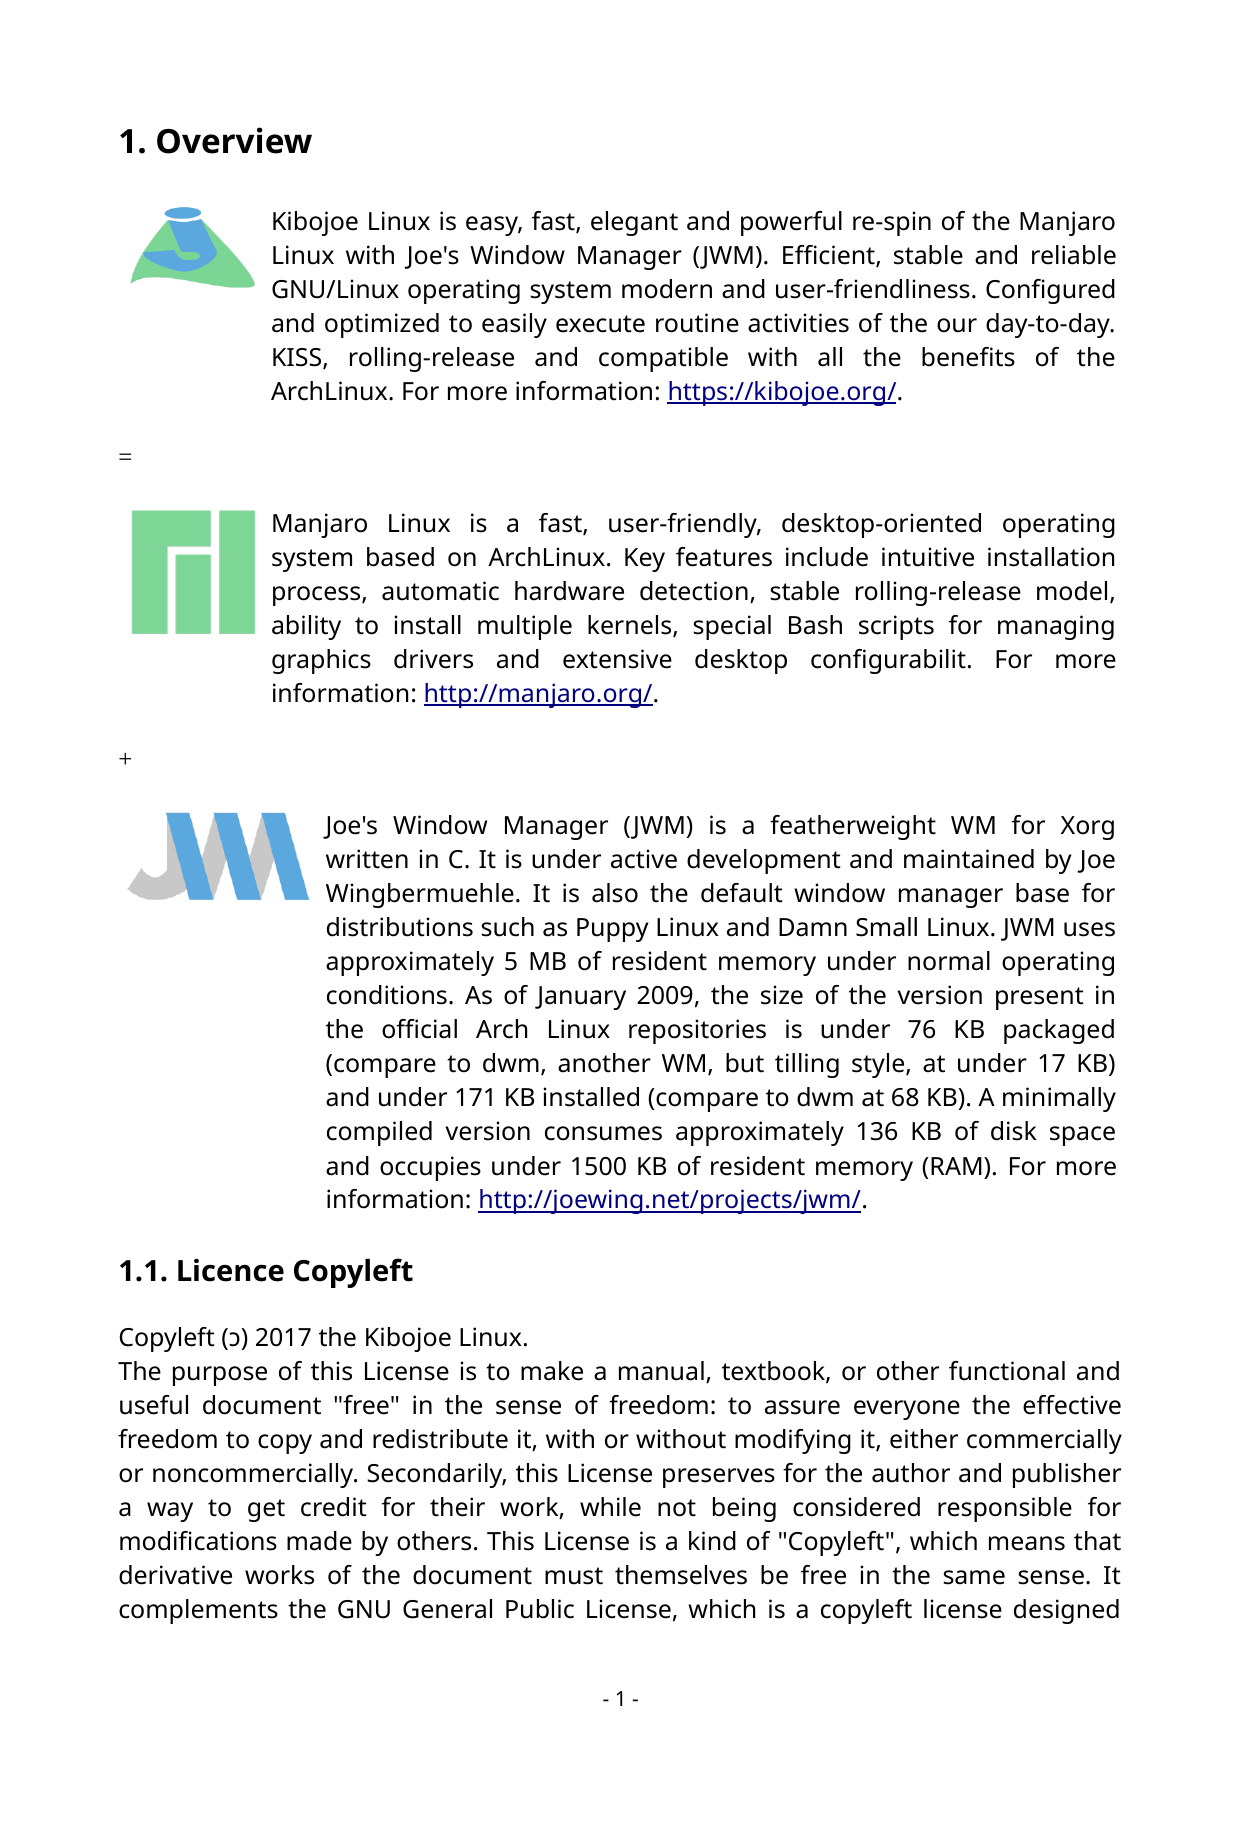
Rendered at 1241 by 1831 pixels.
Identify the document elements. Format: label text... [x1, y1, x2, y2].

text Copyleft (ɔ) 2017 the Kibojoe Linux. [118, 1319, 1123, 1353]
picture [123, 807, 314, 905]
subtitle 1. Overview [118, 118, 1123, 163]
picture [123, 505, 260, 641]
table_header Kibojoe Linux is easy, fast, elegant and powerful re-spin of the Manjaro Linux with Joe's Window Manager (JWM). Efficient, stable and reliable GNU/Linux operating system modern and user-friendliness. Configured and optimized to easily execute routine activities of the our day-to-day. KISS, rolling-release and compatible with all the benefits of the ArchLinux. For more information: https://kibojoe.org/. [265, 198, 1123, 413]
text = [118, 442, 1123, 471]
table_header [118, 198, 265, 413]
text The purpose of this License is to make a manual, textbook, or other functional and useful document "free" in the sense of freedom: to assure everyone the effective freedom to copy and redistribute it, with or without modifying it, either commercially or noncommercially. Secondarily, this License preserves for the author and publisher a way to get credit for their work, while not being considered responsible for modifications made by others. This License is a kind of "Copyleft", which means that derivative works of the document must themselves be free in the same sense. It complements the GNU General Public License, which is a copyleft license designed [118, 1353, 1123, 1626]
table_header [118, 802, 320, 1222]
subtitle 1.1. Licence Copyleft [118, 1251, 1123, 1290]
table_header [118, 500, 265, 716]
table_header Manjaro Linux is a fast, user-friendly, desktop-oriented operating system based on ArchLinux. Key features include intuitive installation process, automatic hardware detection, stable rolling-release model, ability to install multiple kernels, special Bash scripts for managing graphics drivers and extensive desktop configurabilit. For more information: http://manjaro.org/. [265, 500, 1123, 716]
table_header Joe's Window Manager (JWM) is a featherweight WM for Xorg written in C. It is under active development and maintained by Joe Wingbermuehle. It is also the default window manager base for distributions such as Puppy Linux and Damn Small Linux. JWM uses approximately 5 MB of resident memory under normal operating conditions. As of January 2009, the size of the version present in the official Arch Linux repositories is under 76 KB packaged (compare to dwm, another WM, but tilling style, at under 17 KB) and under 171 KB installed (compare to dwm at 68 KB). A minimally compiled version consumes approximately 136 KB of disk space and occupies under 1500 KB of resident memory (RAM). For more information: http://joewing.net/projects/jwm/. [320, 802, 1123, 1222]
text + [118, 744, 1123, 773]
picture [123, 203, 260, 291]
